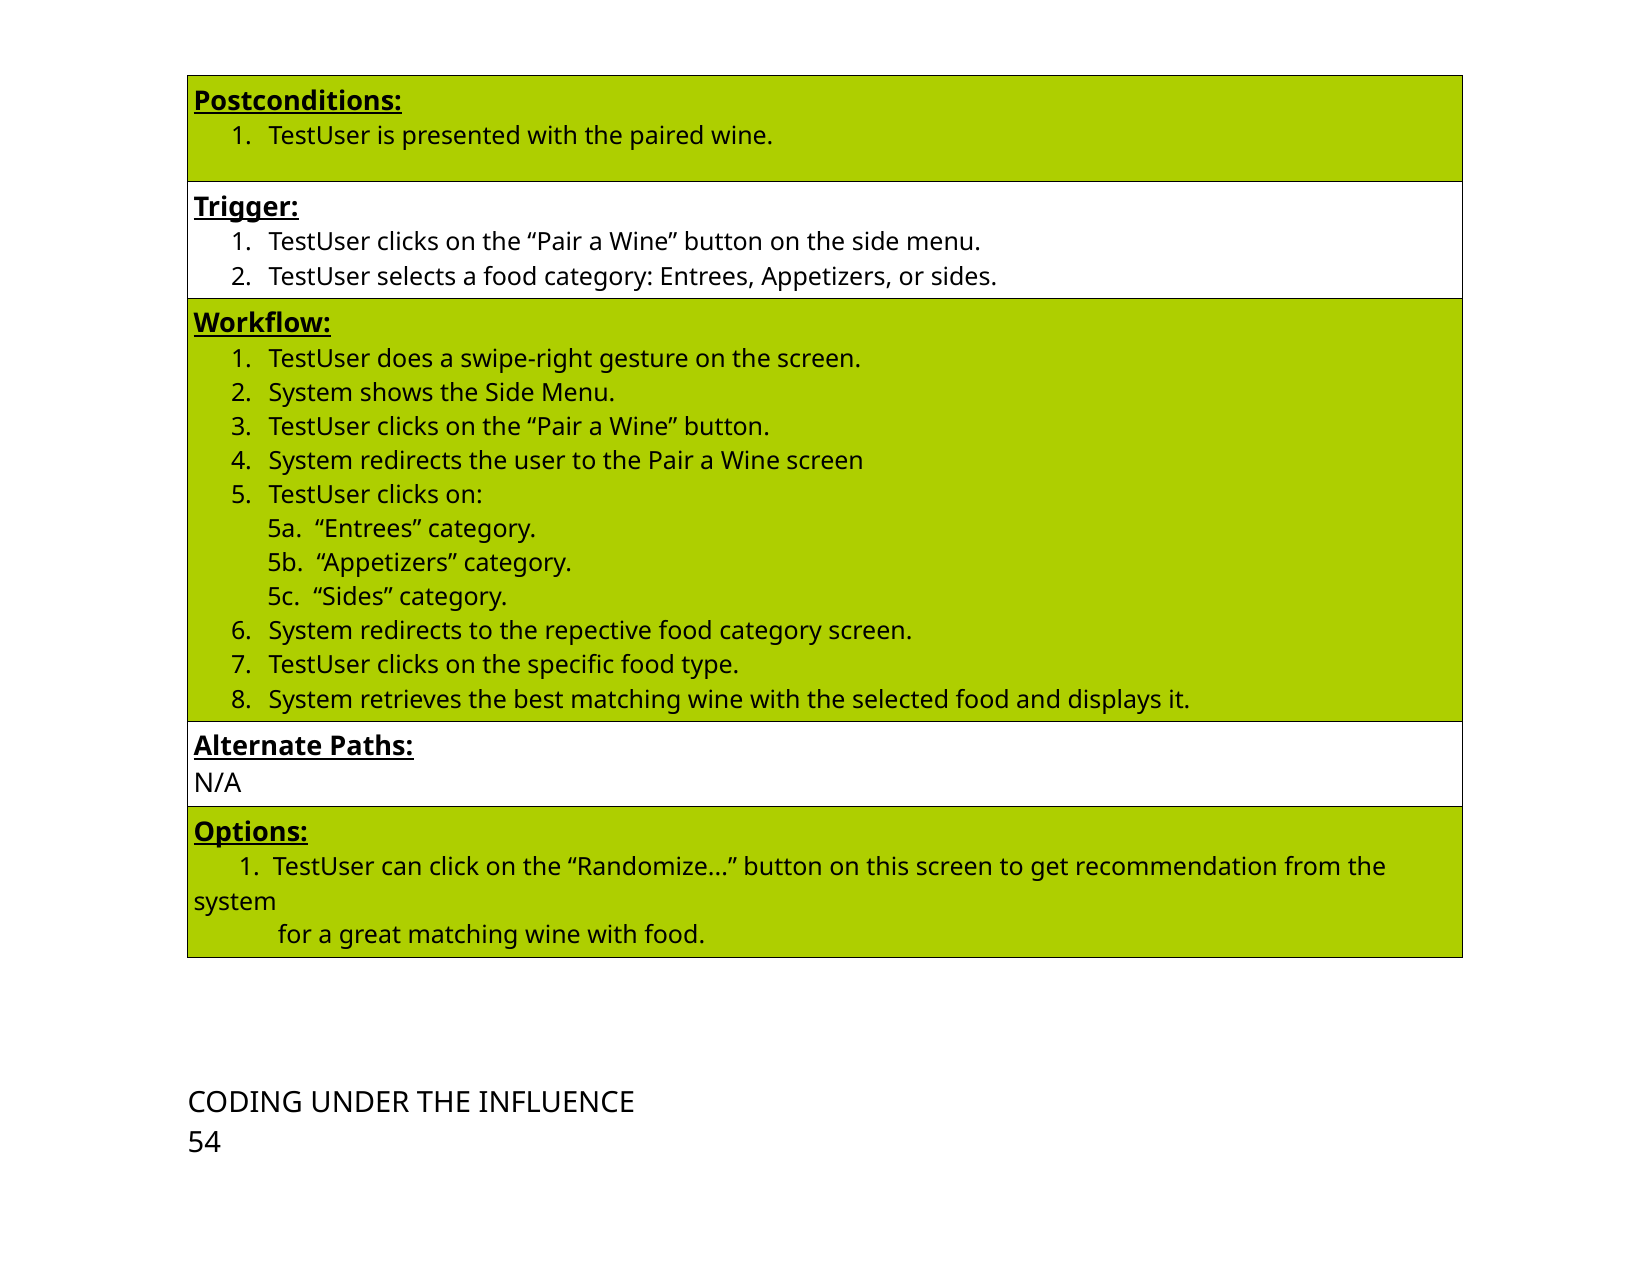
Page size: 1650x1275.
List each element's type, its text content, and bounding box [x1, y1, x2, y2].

table_cell Postconditions: TestUser is presented with the paired wine. [188, 76, 1462, 181]
table_cell Workflow: TestUser does a swipe-right gesture on the screen. System shows the Side Menu. TestUser clicks on the “Pair a Wine” button. System redirects the user to the Pair a Wine screen TestUser clicks on: 5a. “Entrees” category. 5b. “Appetizers” category. 5c. “Sides” category. System redirects to the repective food category screen. TestUser clicks on the specific food type. System retrieves the best matching wine with the selected food and displays it. [188, 299, 1462, 721]
table_cell Alternate Paths: N/A [188, 722, 1462, 806]
table_cell Options: 1. TestUser can click on the “Randomize...” button on this screen to get recommendation from the system for a great matching wine with food. [188, 807, 1462, 957]
table_cell Trigger: TestUser clicks on the “Pair a Wine” button on the side menu. TestUser selects a food category: Entrees, Appetizers, or sides. [188, 182, 1462, 298]
